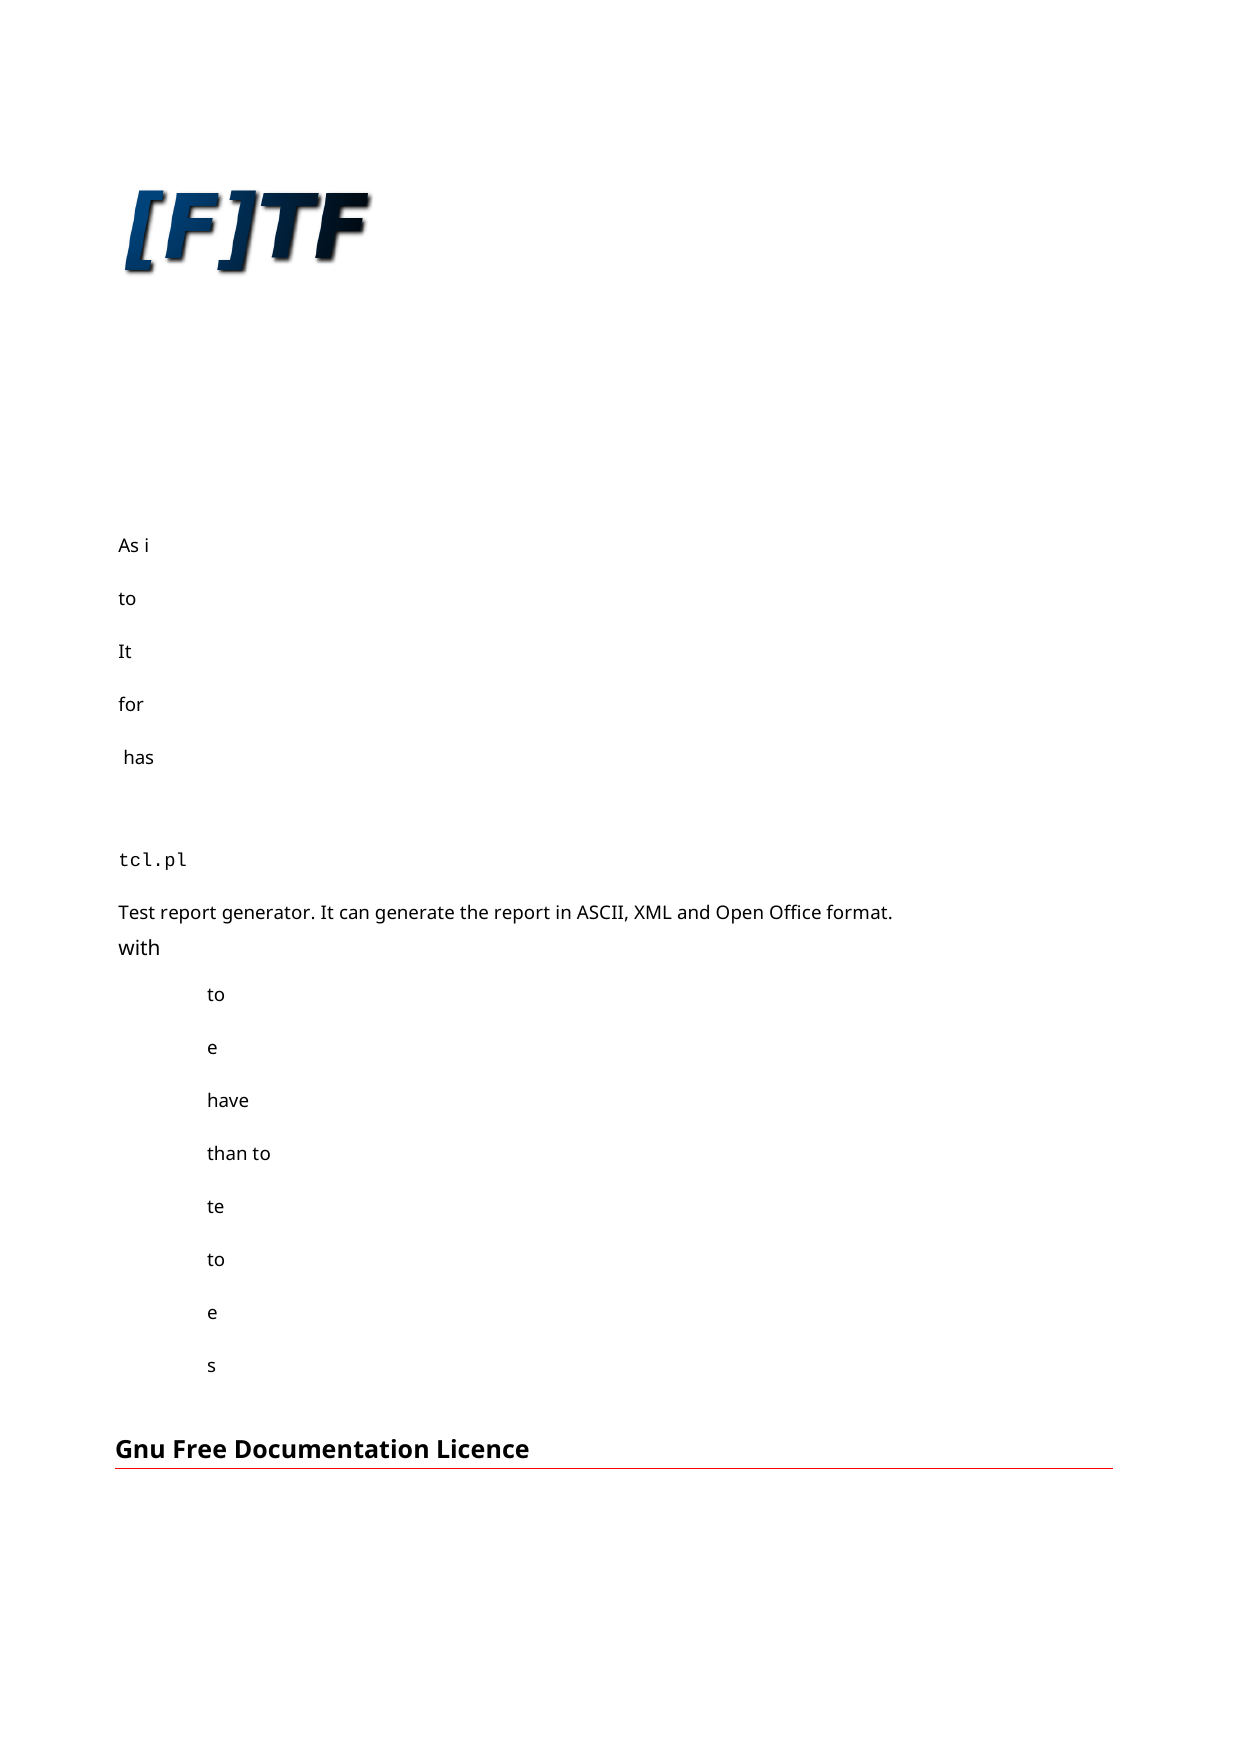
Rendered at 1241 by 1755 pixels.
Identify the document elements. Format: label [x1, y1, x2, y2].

picture [116, 167, 377, 288]
